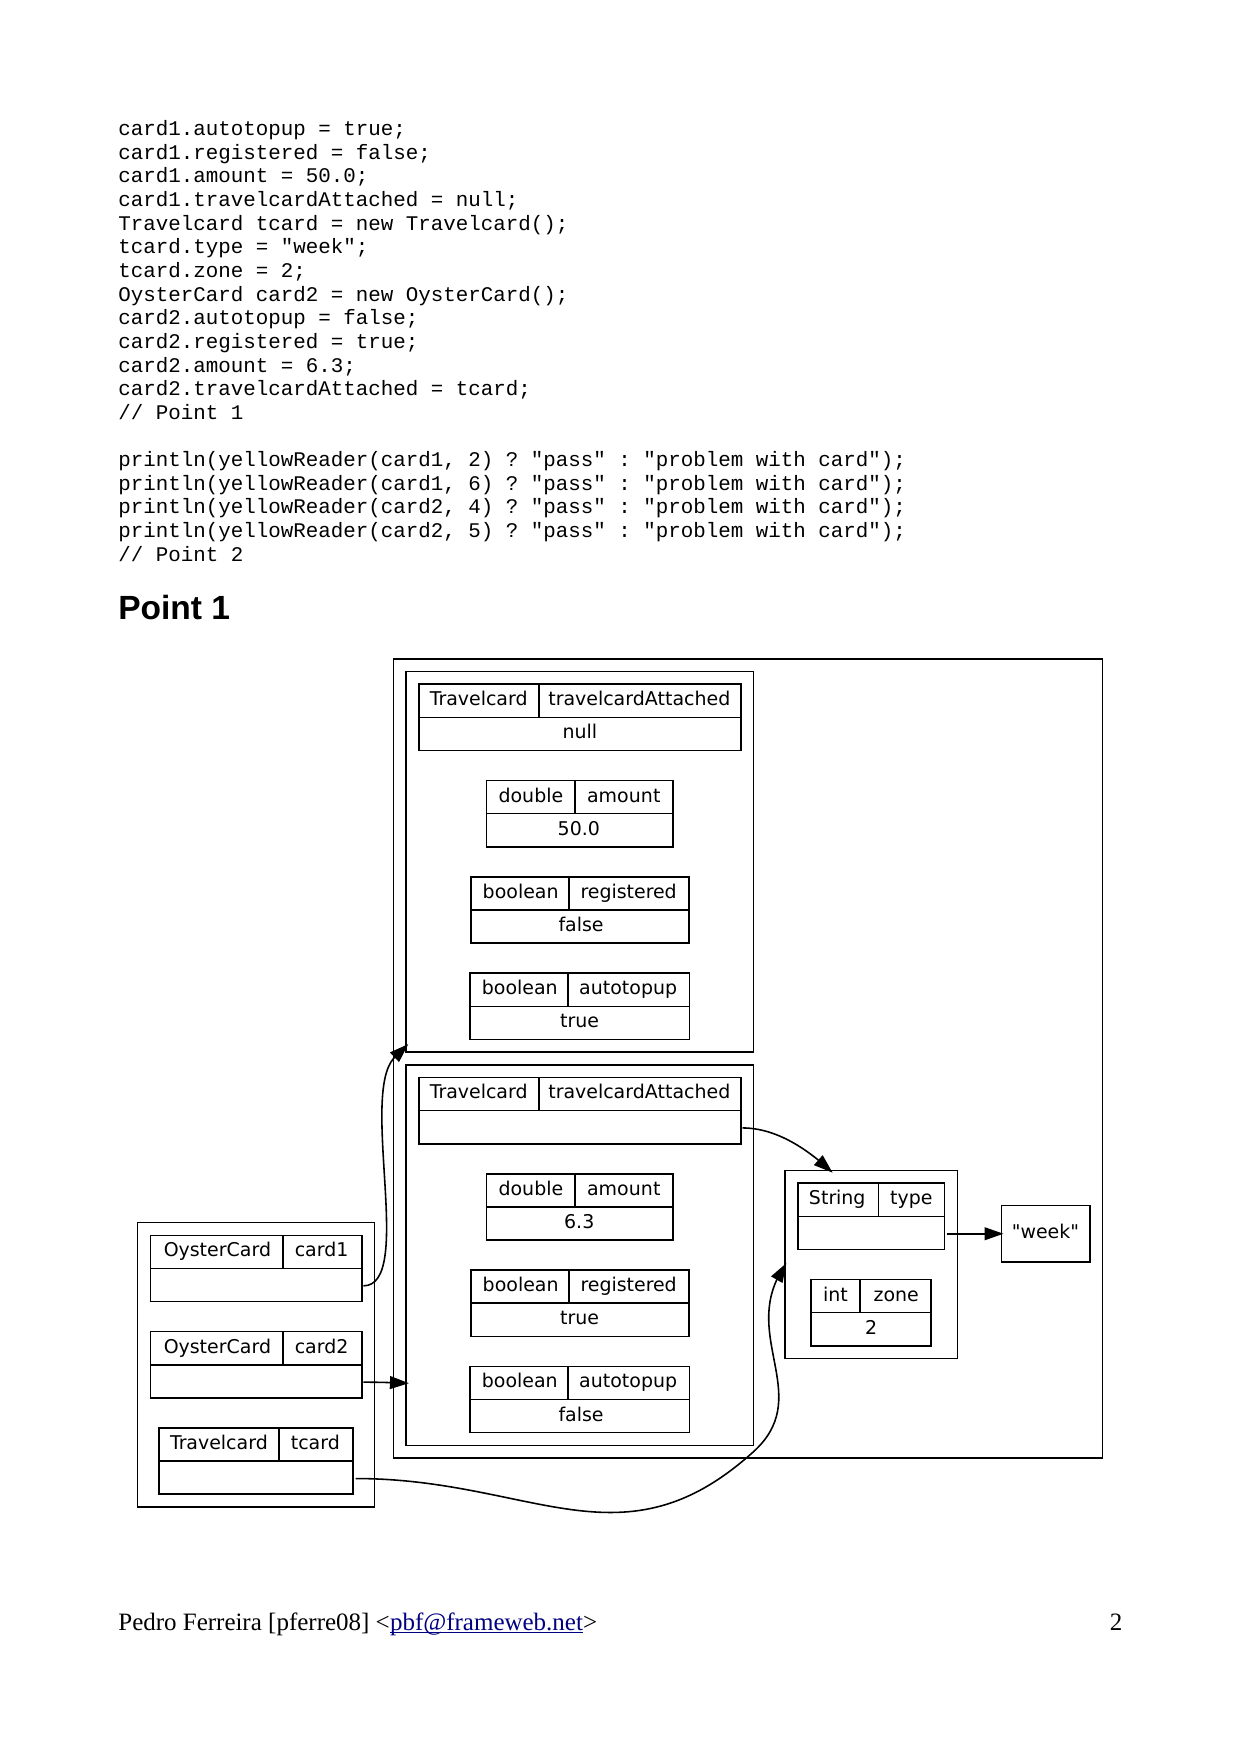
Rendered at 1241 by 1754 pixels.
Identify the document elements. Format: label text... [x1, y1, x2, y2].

text card2.travelcardAttached = tcard; [118, 378, 1122, 402]
text card2.registered = true; [118, 331, 1122, 354]
text card2.amount = 6.3; [118, 354, 1122, 378]
text Travelcard tcard = new Travelcard(); [118, 213, 1122, 236]
text tcard.zone = 2; [118, 260, 1122, 284]
text tcard.type = "week"; [118, 236, 1122, 260]
text card1.amount = 50.0; [118, 165, 1122, 189]
text card1.registered = false; [118, 142, 1122, 165]
subtitle Point 1 [118, 588, 1122, 627]
text println(yellowReader(card1, 6) ? "pass" : "problem with card"); [118, 473, 1122, 496]
text card2.autotopup = false; [118, 307, 1122, 331]
text OysterCard card2 = new OysterCard(); [118, 284, 1122, 307]
text card1.autotopup = true; [118, 118, 1122, 142]
text println(yellowReader(card2, 5) ? "pass" : "problem with card"); [118, 520, 1122, 544]
text println(yellowReader(card1, 2) ? "pass" : "problem with card"); [118, 449, 1122, 473]
text println(yellowReader(card2, 4) ? "pass" : "problem with card"); [118, 496, 1122, 520]
text card1.travelcardAttached = null; [118, 189, 1122, 213]
text // Point 1 [118, 402, 1122, 426]
text // Point 2 [118, 544, 1122, 567]
